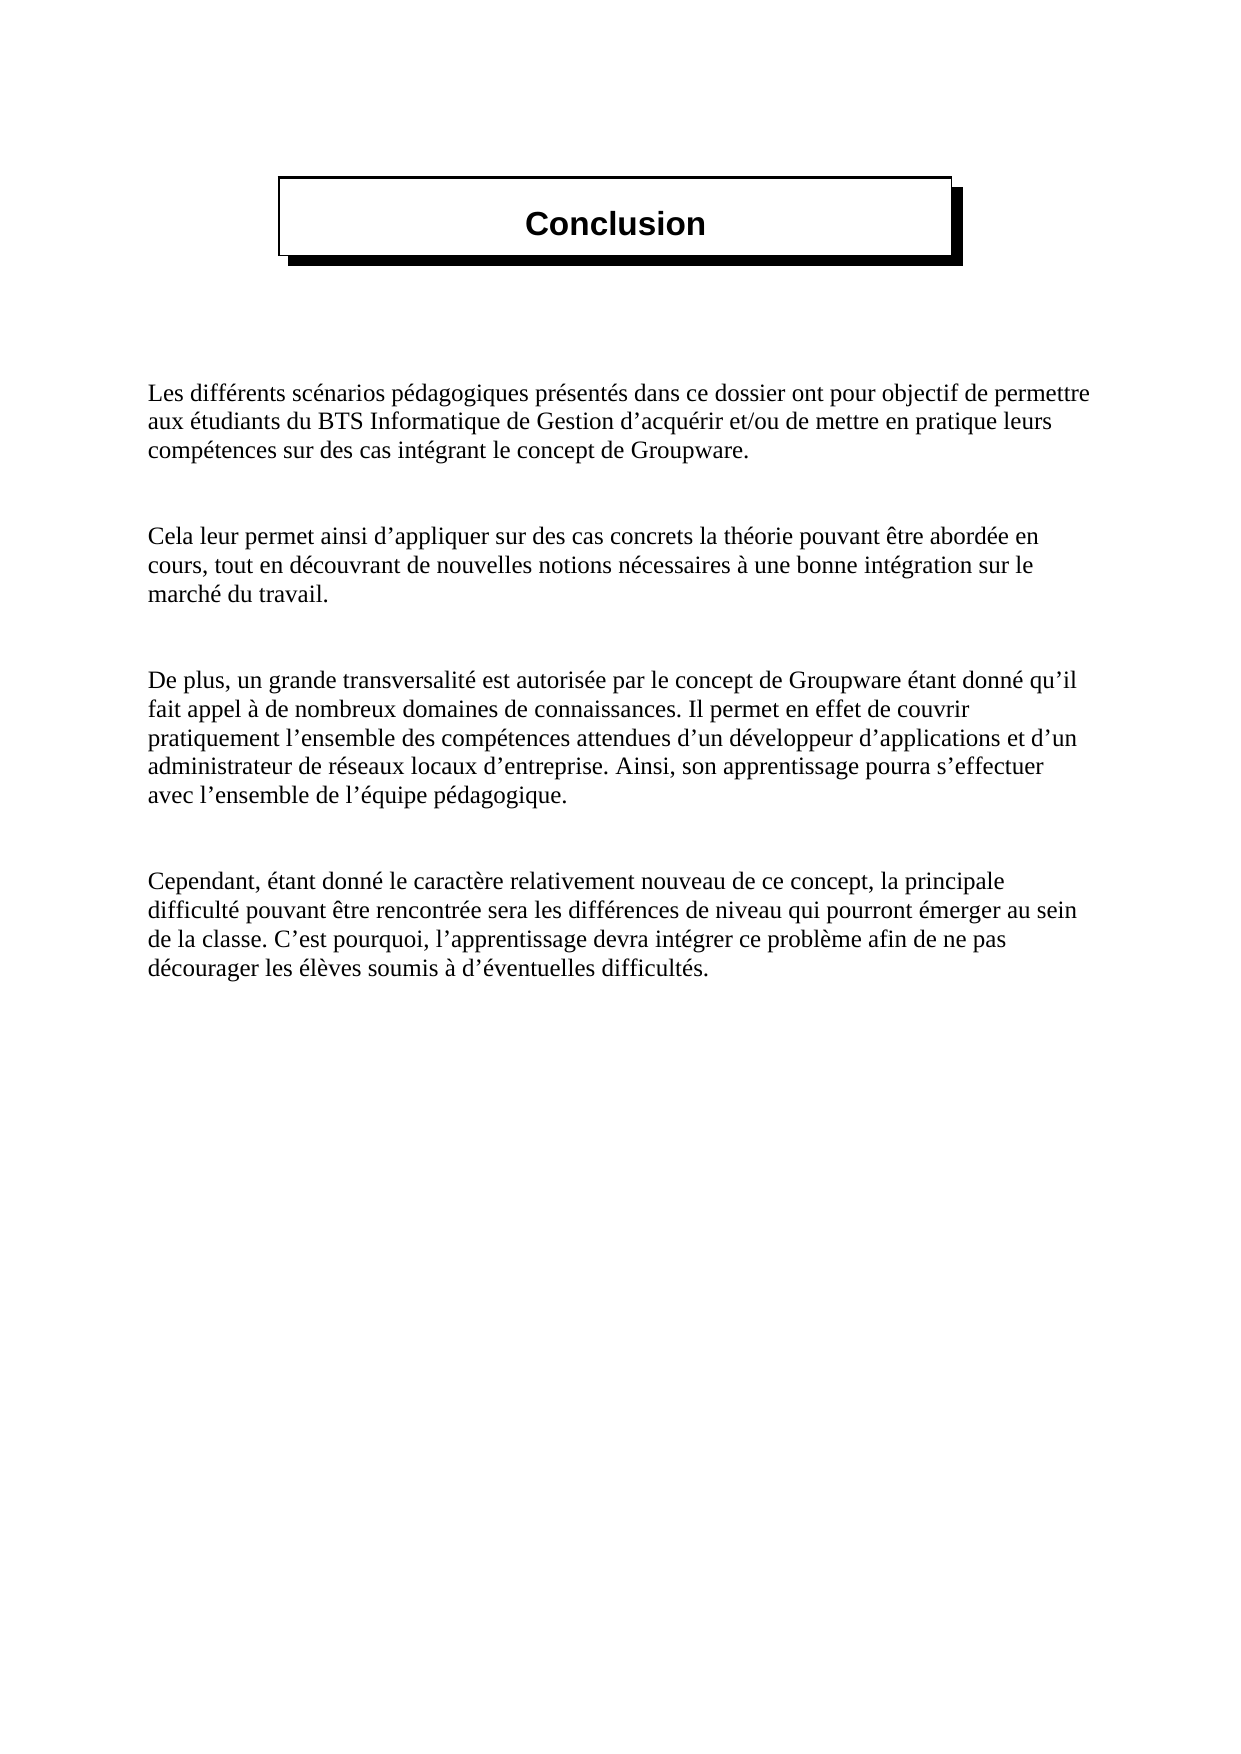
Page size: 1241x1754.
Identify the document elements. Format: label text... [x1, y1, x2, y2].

text Cependant, étant donné le caractère relativement nouveau de ce concept, la principale difficulté pouvant être rencontrée sera les différences de niveau qui pourront émerger au sein de la classe. C’est pourquoi, l’apprentissage devra intégrer ce problème afin de ne pas décourager les élèves soumis à d’éventuelles difficultés. [148, 866, 1092, 981]
text Les différents scénarios pédagogiques présentés dans ce dossier ont pour objectif de permettre aux étudiants du BTS Informatique de Gestion d’acquérir et/ou de mettre en pratique leurs compétences sur des cas intégrant le concept de Groupware. [148, 378, 1092, 464]
text Cela leur permet ainsi d’appliquer sur des cas concrets la théorie pouvant être abordée en cours, tout en découvrant de nouvelles notions nécessaires à une bonne intégration sur le marché du travail. [148, 521, 1092, 608]
text De plus, un grande transversalité est autorisée par le concept de Groupware étant donné qu’il fait appel à de nombreux domaines de connaissances. Il permet en effet de couvrir pratiquement l’ensemble des compétences attendues d’un développeur d’applications et d’un administrateur de réseaux locaux d’entreprise. Ainsi, son apprentissage pourra s’effectuer avec l’ensemble de l’équipe pédagogique. [148, 665, 1092, 809]
subtitle Conclusion [280, 203, 951, 242]
